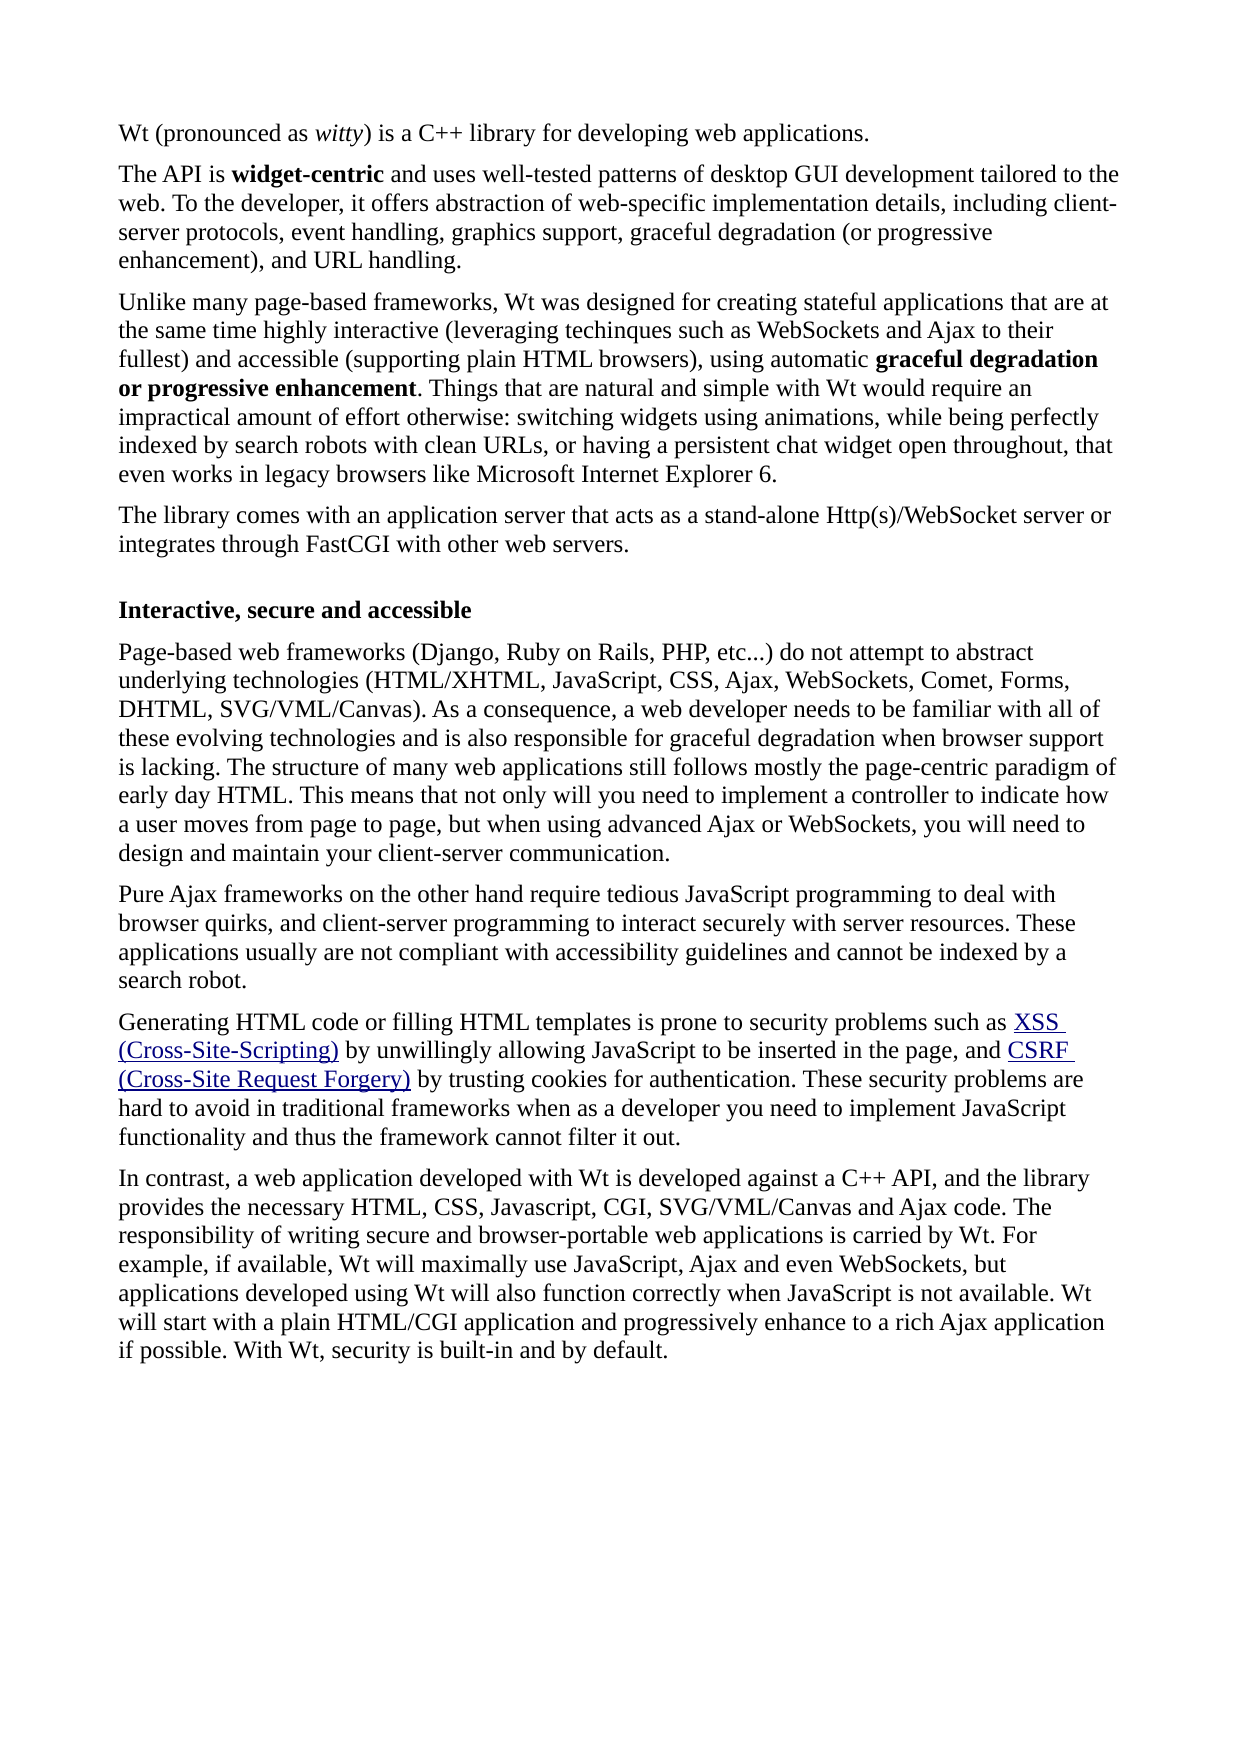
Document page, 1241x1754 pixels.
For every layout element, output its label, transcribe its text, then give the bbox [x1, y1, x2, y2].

text The API is widget-centric and uses well-tested patterns of desktop GUI development tailored to the web. To the developer, it offers abstraction of web-specific implementation details, including client-server protocols, event handling, graphics support, graceful degradation (or progressive enhancement), and URL handling. [118, 159, 1122, 274]
text Wt (pronounced as witty) is a C++ library for developing web applications. [118, 118, 1122, 147]
text Unlike many page-based frameworks, Wt was designed for creating stateful applications that are at the same time highly interactive (leveraging techinques such as WebSockets and Ajax to their fullest) and accessible (supporting plain HTML browsers), using automatic graceful degradation or progressive enhancement. Things that are natural and simple with Wt would require an impractical amount of effort otherwise: switching widgets using animations, while being perfectly indexed by search robots with clean URLs, or having a persistent chat widget open throughout, that even works in legacy browsers like Microsoft Internet Explorer 6. [118, 287, 1122, 488]
text Pure Ajax frameworks on the other hand require tedious JavaScript programming to deal with browser quirks, and client-server programming to interact securely with server resources. These applications usually are not compliant with accessibility guidelines and cannot be indexed by a search robot. [118, 879, 1122, 994]
text In contrast, a web application developed with Wt is developed against a C++ API, and the library provides the necessary HTML, CSS, Javascript, CGI, SVG/VML/Canvas and Ajax code. The responsibility of writing secure and browser-portable web applications is carried by Wt. For example, if available, Wt will maximally use JavaScript, Ajax and even WebSockets, but applications developed using Wt will also function correctly when JavaScript is not available. Wt will start with a plain HTML/CGI application and progressively enhance to a rich Ajax application if possible. With Wt, security is built-in and by default. [118, 1163, 1122, 1364]
text The library comes with an application server that acts as a stand-alone Http(s)/WebSocket server or integrates through FastCGI with other web servers. [118, 501, 1122, 558]
subtitle Interactive, secure and accessible [118, 596, 1122, 624]
text Page-based web frameworks (Django, Ruby on Rails, PHP, etc...) do not attempt to abstract underlying technologies (HTML/XHTML, JavaScript, CSS, Ajax, WebSockets, Comet, Forms, DHTML, SVG/VML/Canvas). As a consequence, a web developer needs to be familiar with all of these evolving technologies and is also responsible for graceful degradation when browser support is lacking. The structure of many web applications still follows mostly the page-centric paradigm of early day HTML. This means that not only will you need to implement a controller to indicate how a user moves from page to page, but when using advanced Ajax or WebSockets, you will need to design and maintain your client-server communication. [118, 637, 1122, 867]
text Generating HTML code or filling HTML templates is prone to security problems such as XSS (Cross-Site-Scripting) by unwillingly allowing JavaScript to be inserted in the page, and CSRF (Cross-Site Request Forgery) by trusting cookies for authentication. These security problems are hard to avoid in traditional frameworks when as a developer you need to implement JavaScript functionality and thus the framework cannot filter it out. [118, 1007, 1122, 1151]
